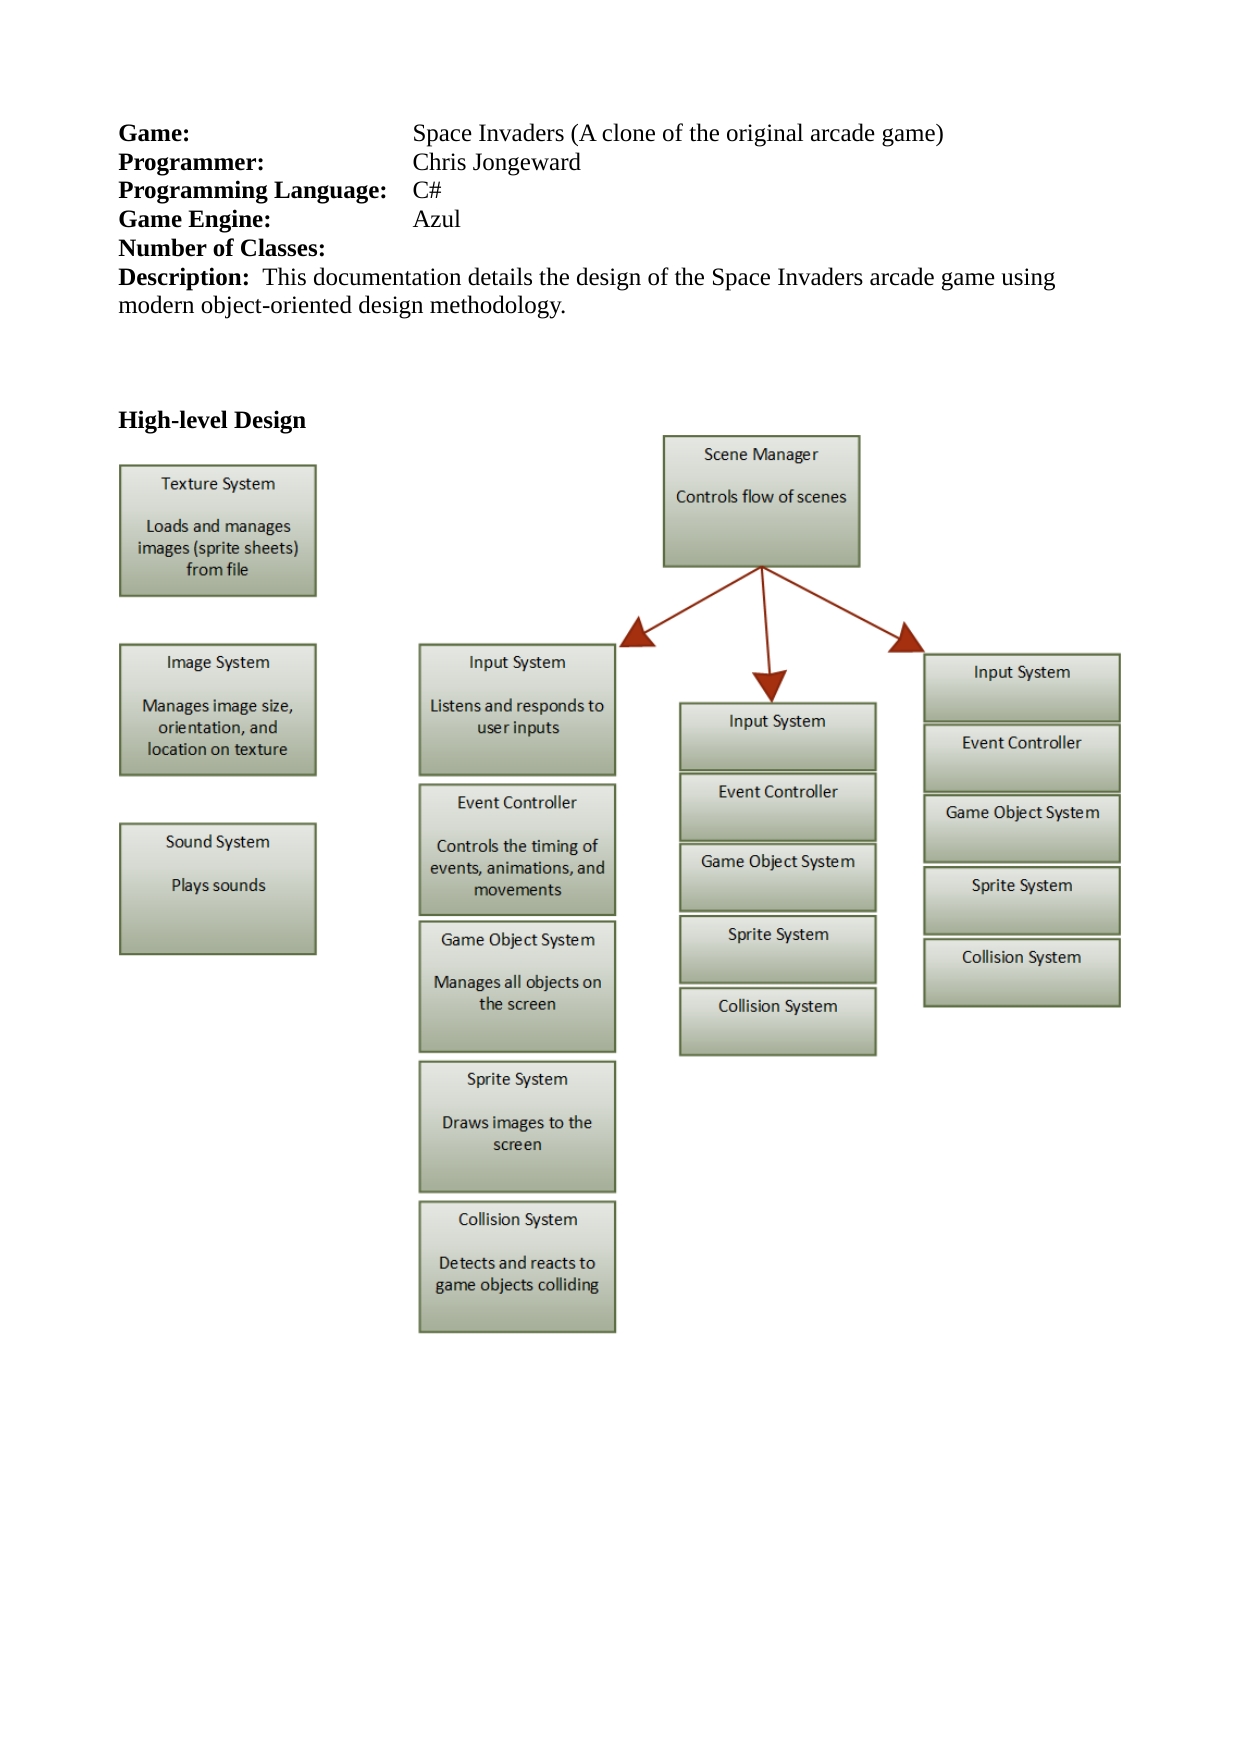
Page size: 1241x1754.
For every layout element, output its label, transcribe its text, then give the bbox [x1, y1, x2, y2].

text Game: Space Invaders (A clone of the original arcade game) [118, 118, 1122, 147]
text Programmer: Chris Jongeward [118, 147, 1122, 176]
text Description: This documentation details the design of the Space Invaders arcade game using modern object-oriented design methodology. [118, 262, 1122, 319]
text Game Engine: Azul [118, 204, 1122, 233]
text High-level Design [118, 406, 1122, 434]
text Programming Language: C# [118, 176, 1122, 204]
text Number of Classes: [118, 233, 1122, 262]
picture [118, 434, 1122, 1334]
